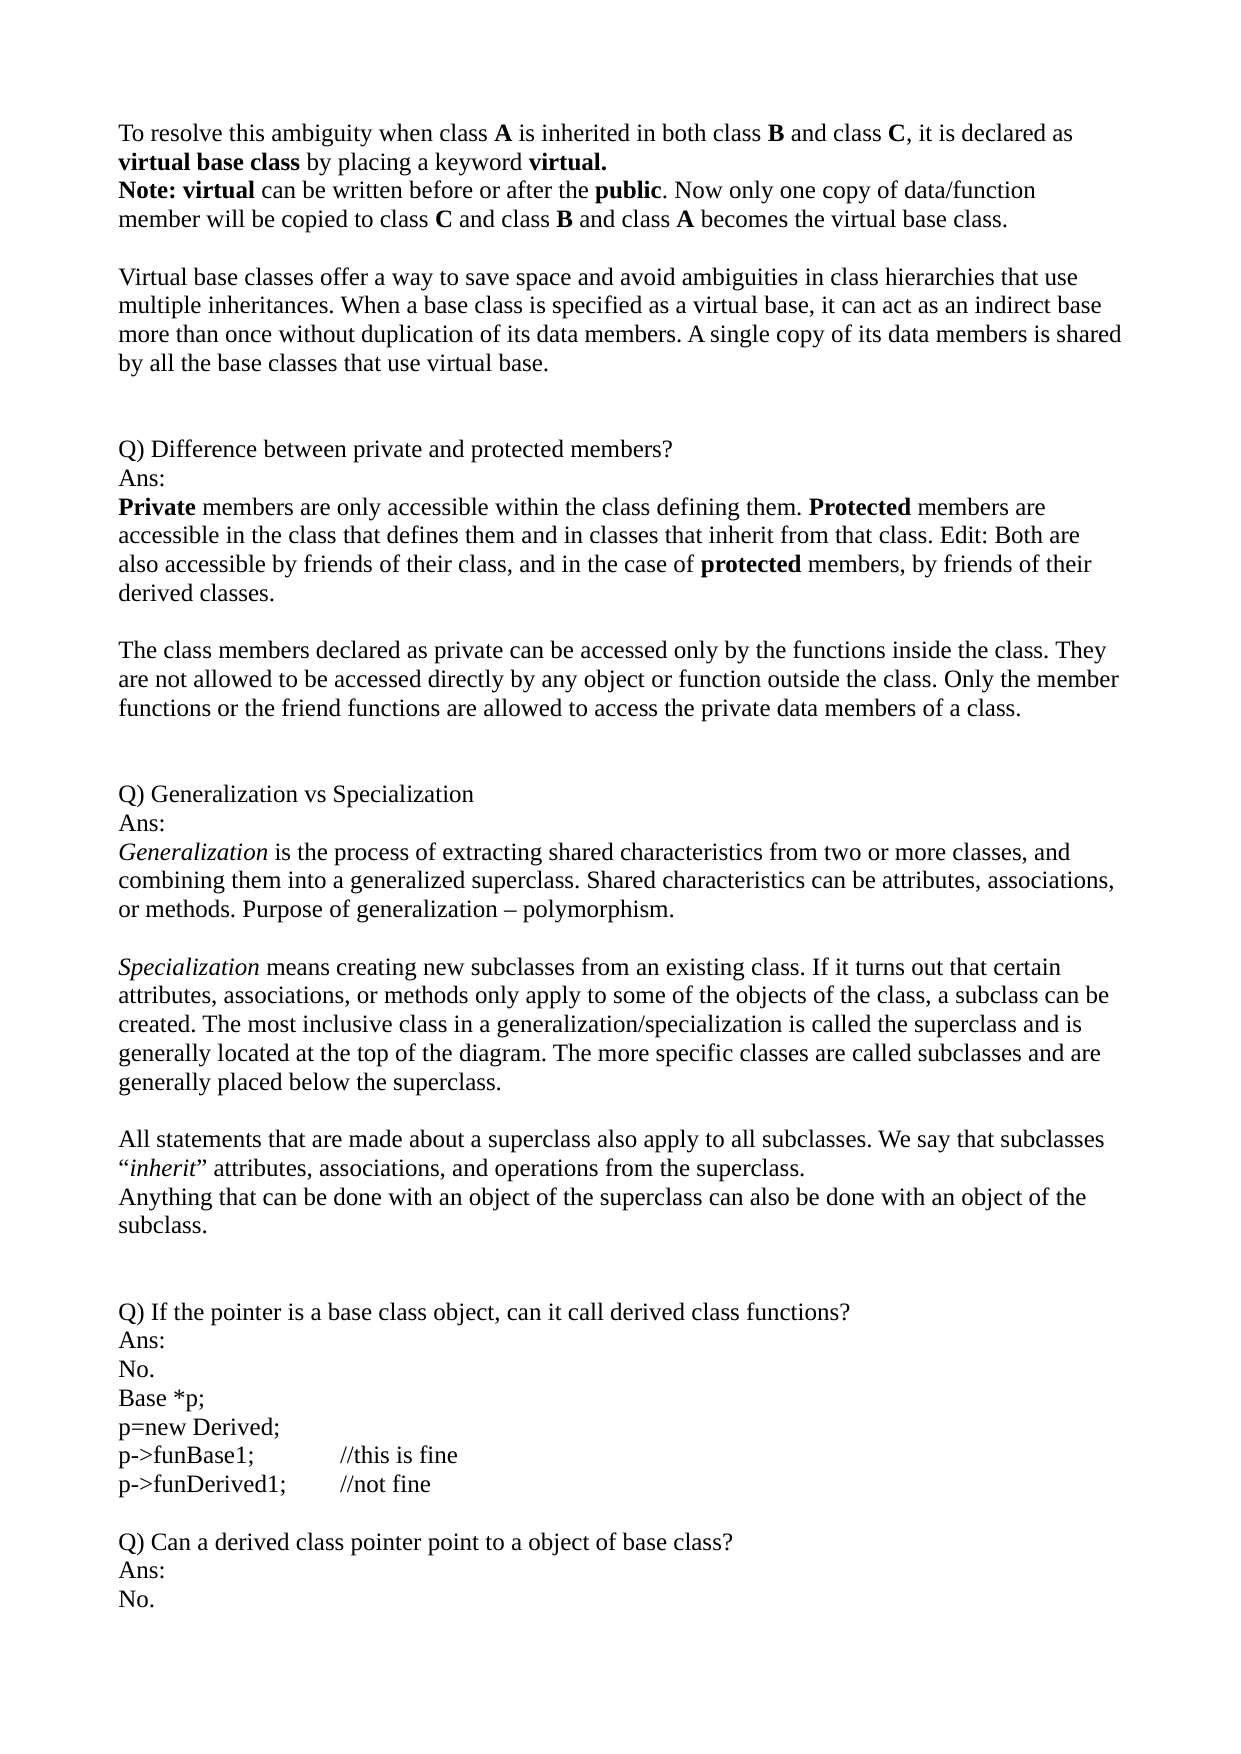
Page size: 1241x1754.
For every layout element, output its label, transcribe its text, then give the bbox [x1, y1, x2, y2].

text Base *p; [118, 1383, 1122, 1412]
text Ans: [118, 808, 1122, 837]
text The class members declared as private can be accessed only by the functions inside the class. They are not allowed to be accessed directly by any object or function outside the class. Only the member functions or the friend functions are allowed to access the private data members of a class. [118, 636, 1122, 722]
text Ans: [118, 1556, 1122, 1584]
text Specialization means creating new subclasses from an existing class. If it turns out that certain attributes, associations, or methods only apply to some of the objects of the class, a subclass can be created. The most inclusive class in a generalization/specialization is called the superclass and is generally located at the top of the diagram. The more specific classes are called subclasses and are generally placed below the superclass. [118, 952, 1122, 1096]
text Note: virtual can be written before or after the public. Now only one copy of data/function member will be copied to class C and class B and class A becomes the virtual base class. [118, 176, 1122, 262]
text Q) Generalization vs Specialization [118, 779, 1122, 808]
text Private members are only accessible within the class defining them. Protected members are accessible in the class that defines them and in classes that inherit from that class. Edit: Both are also accessible by friends of their class, and in the case of protected members, by friends of their derived classes. [118, 492, 1122, 607]
text Q) Can a derived class pointer point to a object of base class? [118, 1527, 1122, 1556]
text Anything that can be done with an object of the superclass can also be done with an object of the subclass. [118, 1182, 1122, 1239]
text Virtual base classes offer a way to save space and avoid ambiguities in class hierarchies that use multiple inheritances. When a base class is specified as a virtual base, it can act as an indirect base more than once without duplication of its data members. A single copy of its data members is shared by all the base classes that use virtual base. [118, 262, 1122, 377]
text Ans: [118, 1326, 1122, 1354]
text To resolve this ambiguity when class A is inherited in both class B and class C, it is declared as virtual base class by placing a keyword virtual. [118, 118, 1122, 176]
text p->funDerived1; //not fine [118, 1469, 1122, 1498]
text Ans: [118, 463, 1122, 492]
text p=new Derived; [118, 1412, 1122, 1441]
text p->funBase1; //this is fine [118, 1441, 1122, 1469]
text No. [118, 1354, 1122, 1383]
text All statements that are made about a superclass also apply to all subclasses. We say that subclasses “inherit” attributes, associations, and operations from the superclass. [118, 1124, 1122, 1182]
text Generalization is the process of extracting shared characteristics from two or more classes, and combining them into a generalized superclass. Shared characteristics can be attributes, associations, or methods. Purpose of generalization – polymorphism. [118, 837, 1122, 923]
text Q) If the pointer is a base class object, can it call derived class functions? [118, 1297, 1122, 1326]
text Q) Difference between private and protected members? [118, 434, 1122, 463]
text No. [118, 1584, 1122, 1613]
